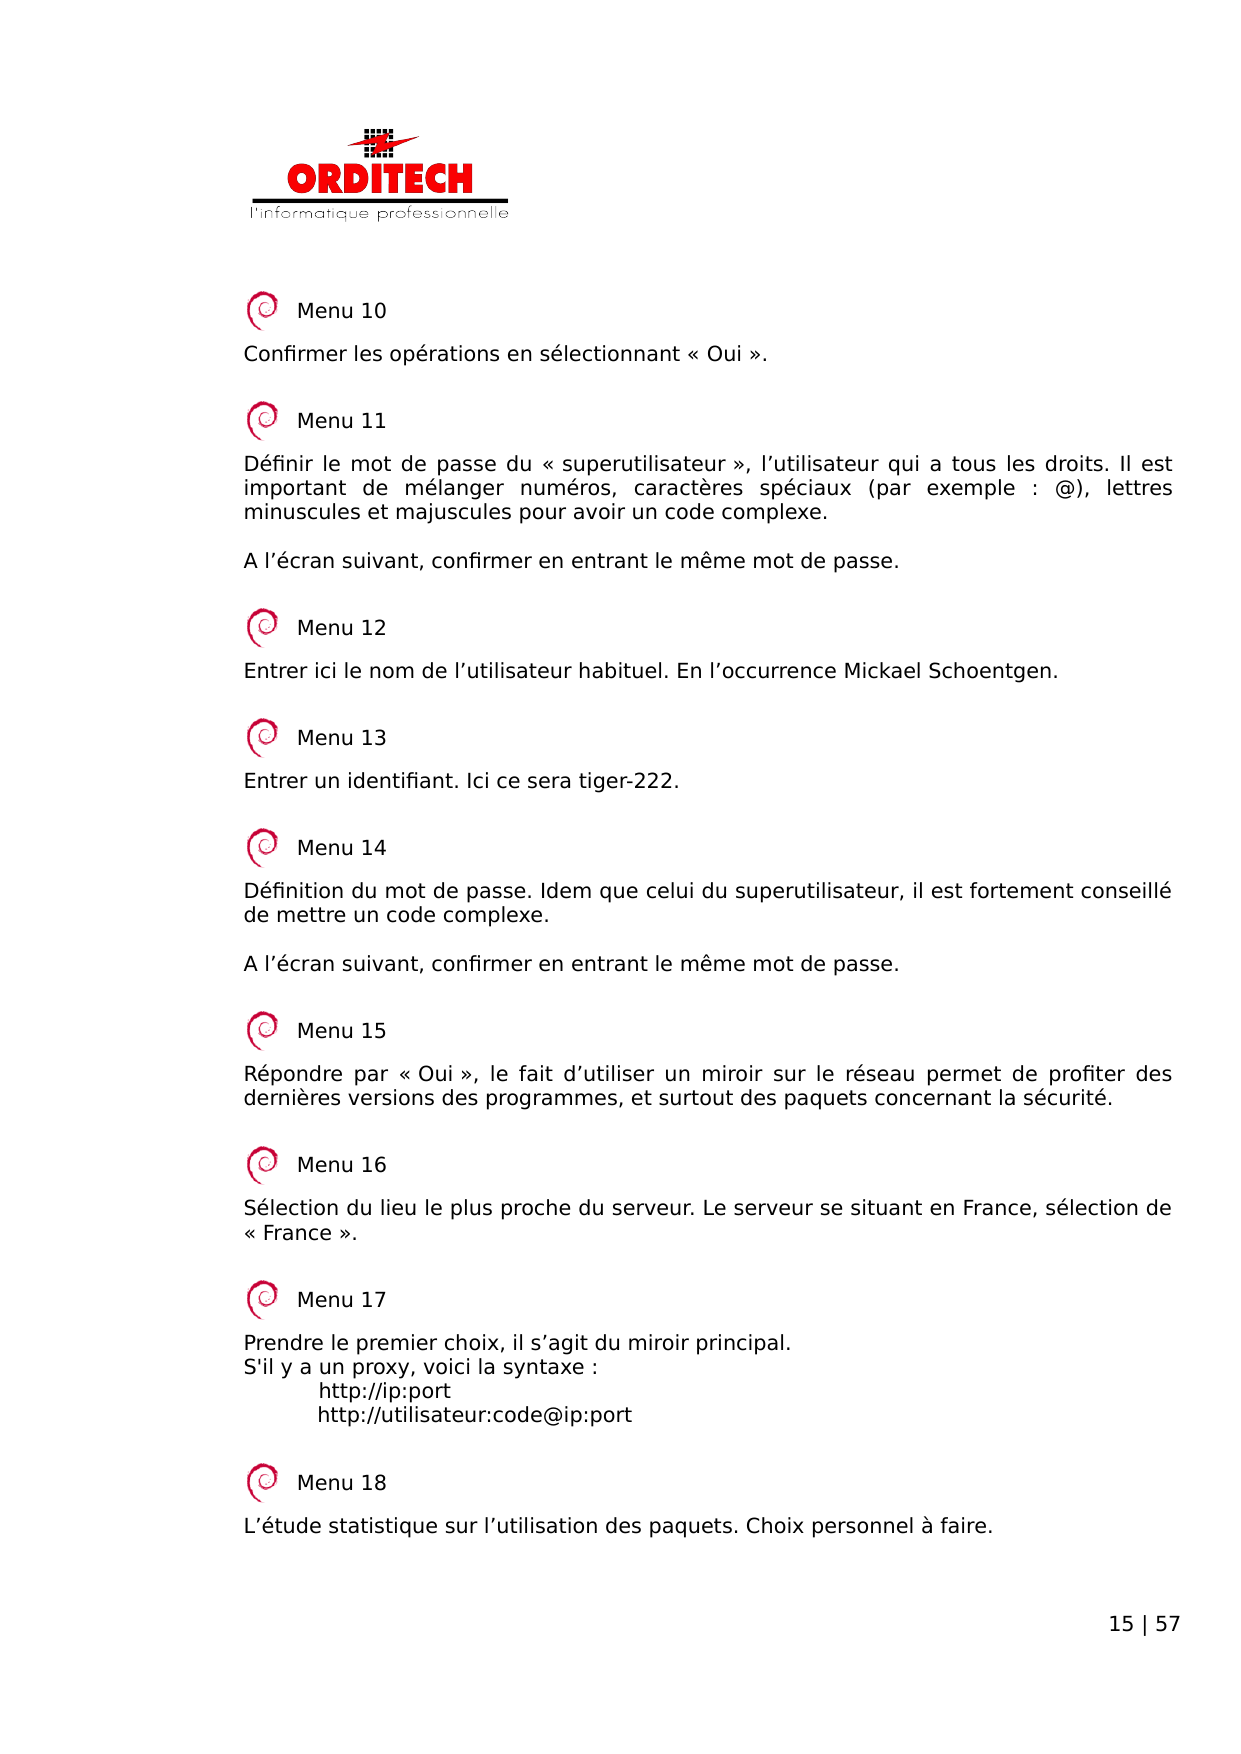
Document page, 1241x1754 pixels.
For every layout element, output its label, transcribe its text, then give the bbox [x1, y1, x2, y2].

table_cell Menu 11 [291, 396, 1179, 446]
table_cell Menu 13 [291, 713, 1179, 763]
table_cell Entrer un identifiant. Ici ce sera tiger-222. [238, 763, 1179, 823]
picture [243, 291, 282, 331]
table_cell [238, 1275, 291, 1325]
table_cell Menu 12 [291, 603, 1179, 653]
table_cell [238, 713, 291, 763]
table_cell Entrer ici le nom de l’utilisateur habituel. En l’occurrence Mickael Schoentgen. [238, 653, 1179, 713]
picture [243, 1146, 282, 1185]
table_cell [238, 1006, 291, 1056]
picture [243, 1011, 282, 1051]
picture [243, 1280, 282, 1320]
table_cell Répondre par « Oui », le fait d’utiliser un miroir sur le réseau permet de profiter des dernières versions des programmes, et surtout des paquets concernant la sécurité. [238, 1056, 1179, 1141]
table_cell Menu 17 [291, 1275, 1179, 1325]
table_cell Prendre le premier choix, il s’agit du miroir principal. S'il y a un proxy, voici la syntaxe : http://ip:port http://utilisateur:code@ip:port [238, 1325, 1179, 1458]
table_cell [238, 396, 291, 446]
table_cell Définition du mot de passe. Idem que celui du superutilisateur, il est fortement conseillé de mettre un code complexe. A l’écran suivant, confirmer en entrant le même mot de passe. [238, 873, 1179, 1006]
table_cell [238, 603, 291, 653]
picture [236, 118, 527, 232]
table_cell Définir le mot de passe du « superutilisateur », l’utilisateur qui a tous les droits. Il est important de mélanger numéros, caractères spéciaux (par exemple : @), lettres minuscules et majuscules pour avoir un code complexe. A l’écran suivant, confirmer en entrant le même mot de passe. [238, 446, 1179, 603]
picture [243, 401, 282, 441]
picture [243, 718, 282, 758]
picture [243, 608, 282, 648]
picture [243, 828, 282, 868]
table_cell Confirmer les opérations en sélectionnant « Oui ». [238, 336, 1179, 396]
table_cell [238, 823, 291, 873]
table_cell Menu 14 [291, 823, 1179, 873]
table_header [238, 286, 291, 336]
table_cell L’étude statistique sur l’utilisation des paquets. Choix personnel à faire. [238, 1508, 1179, 1544]
table_cell Menu 18 [291, 1458, 1179, 1508]
table_cell Menu 15 [291, 1006, 1179, 1056]
picture [243, 1463, 282, 1503]
table_header Menu 10 [291, 286, 1179, 336]
table_cell [238, 1141, 291, 1191]
table_cell Sélection du lieu le plus proche du serveur. Le serveur se situant en France, sélection de « France ». [238, 1191, 1179, 1275]
table_cell Menu 16 [291, 1141, 1179, 1191]
table_cell [238, 1458, 291, 1508]
